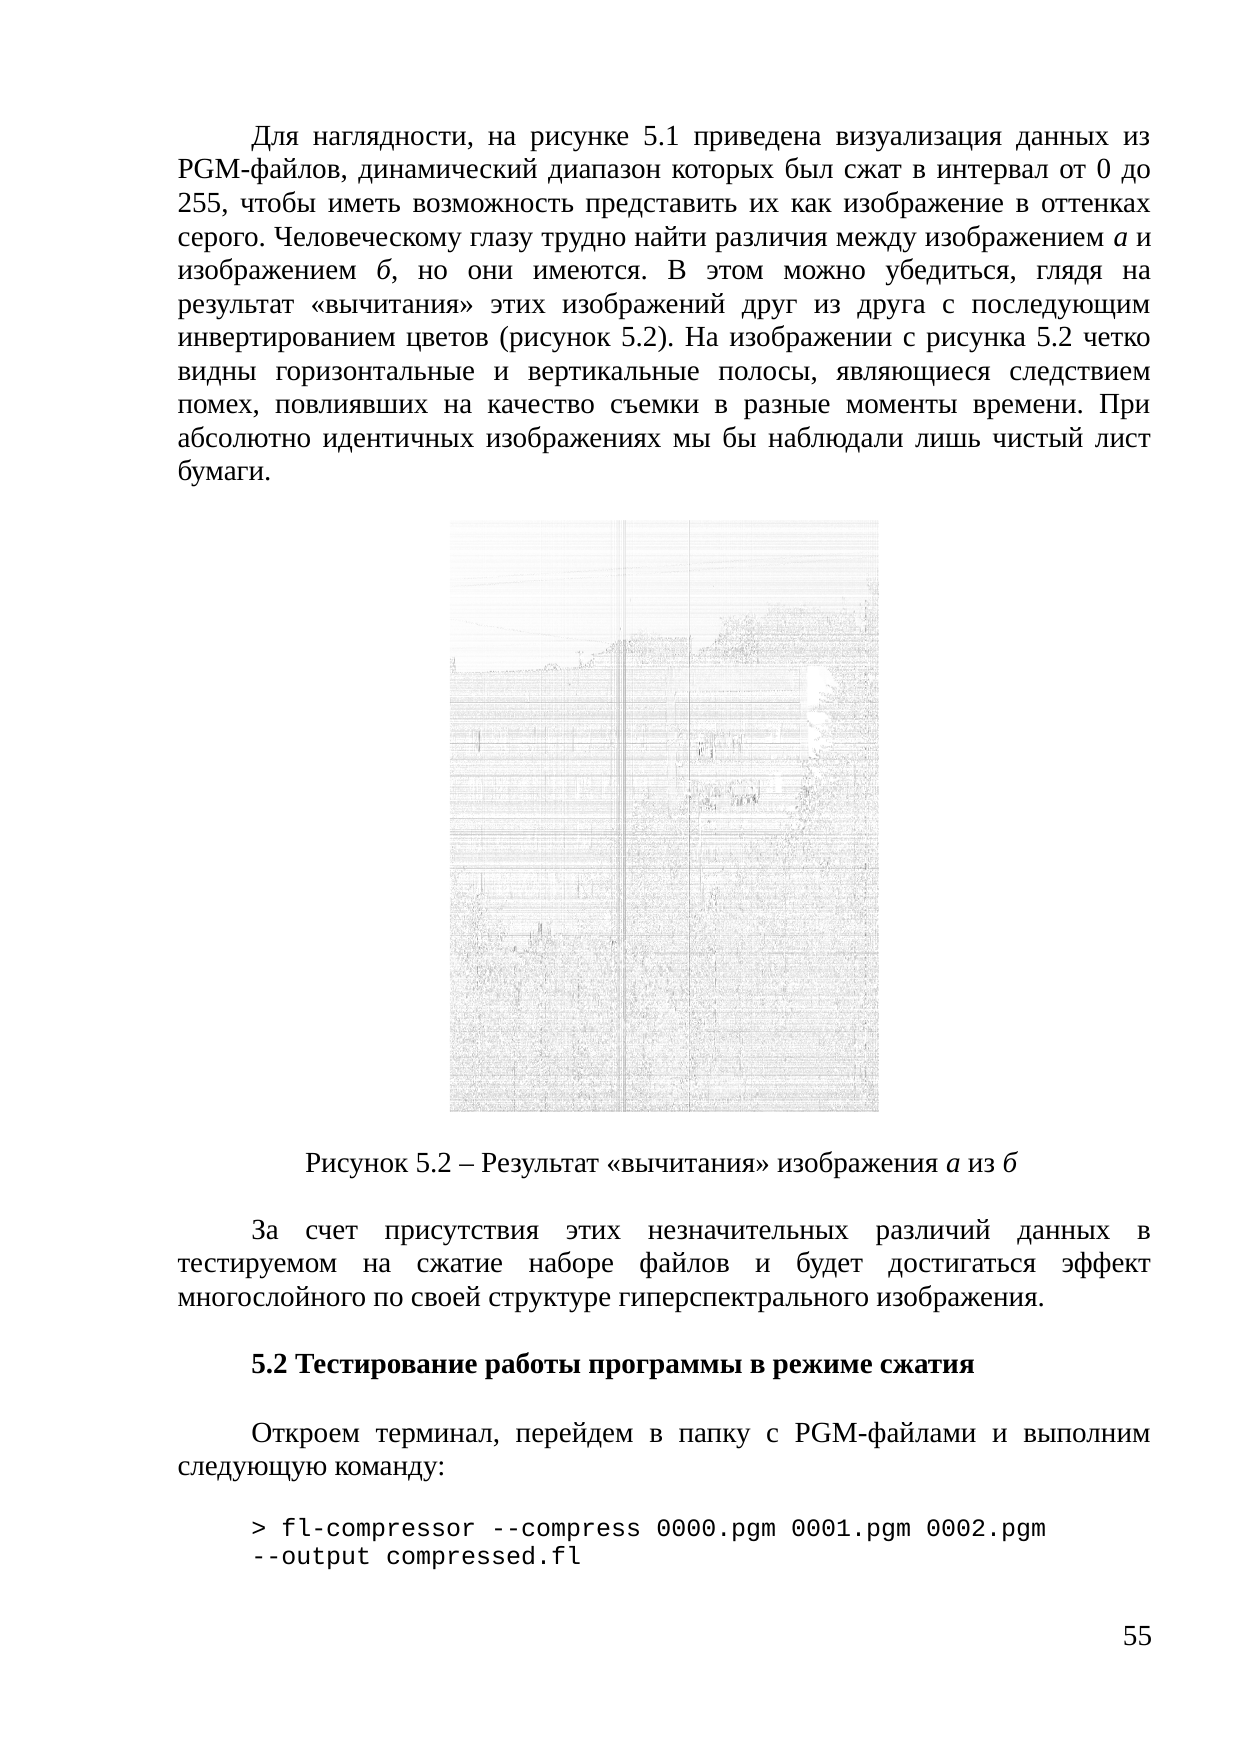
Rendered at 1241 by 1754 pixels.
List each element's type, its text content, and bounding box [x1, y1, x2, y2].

text > fl-compressor --compress 0000.pgm 0001.pgm 0002.pgm --output compressed.fl [251, 1516, 1152, 1572]
subtitle 5.2 Тестирование работы программы в режиме сжатия [251, 1346, 1152, 1379]
text Рисунок 5.2 – Результат «вычитания» изображения a из б [177, 1145, 1152, 1178]
text Для наглядности, на рисунке 5.1 приведена визуализация данных из PGM-файлов, динамический диапазон которых был сжат в интервал от 0 до 255, чтобы иметь возможность представить их как изображение в оттенках серого. Человеческому глазу трудно найти различия между изображением a и изображением б, но они имеются. В этом можно убедиться, глядя на результат «вычитания» этих изображений друг из друга с последующим инвертированием цветов (рисунок 5.2). На изображении с рисунка 5.2 четко видны горизонтальные и вертикальные полосы, являющиеся следствием помех, повлиявших на качество съемки в разные моменты времени. При абсолютно идентичных изображениях мы бы наблюдали лишь чистый лист бумаги. [177, 118, 1152, 487]
text Откроем терминал, перейдем в папку с PGM-файлами и выполним следующую команду: [177, 1415, 1152, 1482]
text За счет присутствия этих незначительных различий данных в тестируемом на сжатие наборе файлов и будет достигаться эффект многослойного по своей структуре гиперспектрального изображения. [177, 1212, 1152, 1312]
picture [449, 520, 879, 1112]
